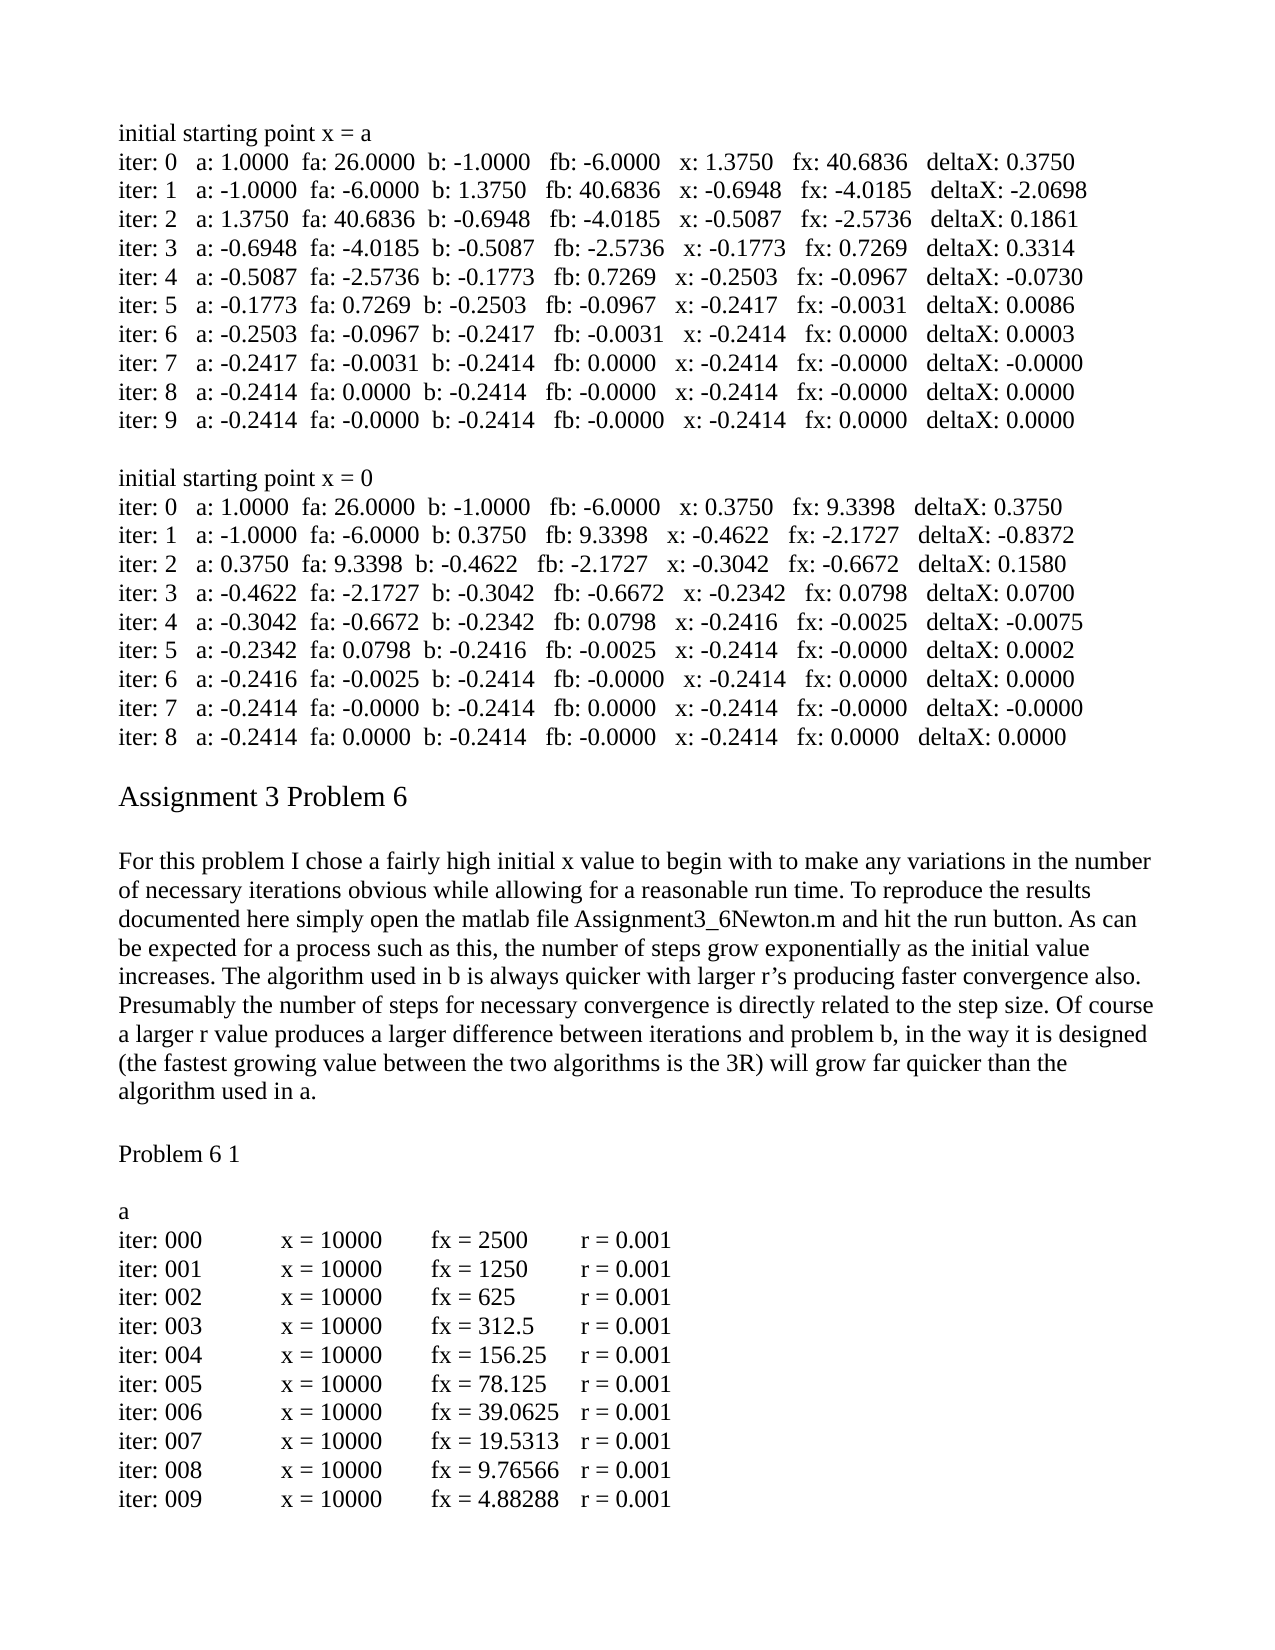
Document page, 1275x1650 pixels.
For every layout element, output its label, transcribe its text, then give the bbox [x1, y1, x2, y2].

text iter: 005 x = 10000 fx = 78.125 r = 0.001 [118, 1369, 1157, 1397]
text iter: 004 x = 10000 fx = 156.25 r = 0.001 [118, 1340, 1157, 1369]
text iter: 8 a: -0.2414 fa: 0.0000 b: -0.2414 fb: -0.0000 x: -0.2414 fx: -0.0000 deltaX: 0.0000 [118, 377, 1157, 406]
text iter: 8 a: -0.2414 fa: 0.0000 b: -0.2414 fb: -0.0000 x: -0.2414 fx: 0.0000 deltaX: 0.0000 [118, 722, 1157, 751]
text iter: 5 a: -0.1773 fa: 0.7269 b: -0.2503 fb: -0.0967 x: -0.2417 fx: -0.0031 deltaX: 0.0086 [118, 291, 1157, 319]
text iter: 003 x = 10000 fx = 312.5 r = 0.001 [118, 1311, 1157, 1340]
text initial starting point x = a [118, 118, 1157, 147]
text iter: 006 x = 10000 fx = 39.0625 r = 0.001 [118, 1397, 1157, 1426]
text iter: 3 a: -0.4622 fa: -2.1727 b: -0.3042 fb: -0.6672 x: -0.2342 fx: 0.0798 deltaX: 0.0700 [118, 578, 1157, 607]
text For this problem I chose a fairly high initial x value to begin with to make any variations in the number of necessary iterations obvious while allowing for a reasonable run time. To reproduce the results documented here simply open the matlab file Assignment3_6Newton.m and hit the run button. As can be expected for a process such as this, the number of steps grow exponentially as the initial value increases. The algorithm used in b is always quicker with larger r’s producing faster convergence also. Presumably the number of steps for necessary convergence is directly related to the step size. Of course a larger r value produces a larger difference between iterations and problem b, in the way it is designed (the fastest growing value between the two algorithms is the 3R) will grow far quicker than the algorithm used in a. [118, 846, 1157, 1105]
text Assignment 3 Problem 6 [118, 779, 1157, 813]
text iter: 5 a: -0.2342 fa: 0.0798 b: -0.2416 fb: -0.0025 x: -0.2414 fx: -0.0000 deltaX: 0.0002 [118, 636, 1157, 664]
text iter: 0 a: 1.0000 fa: 26.0000 b: -1.0000 fb: -6.0000 x: 0.3750 fx: 9.3398 deltaX: 0.3750 [118, 492, 1157, 521]
text iter: 009 x = 10000 fx = 4.88288 r = 0.001 [118, 1484, 1157, 1512]
text iter: 002 x = 10000 fx = 625 r = 0.001 [118, 1282, 1157, 1311]
text iter: 6 a: -0.2503 fa: -0.0967 b: -0.2417 fb: -0.0031 x: -0.2414 fx: 0.0000 deltaX: 0.0003 [118, 319, 1157, 348]
text iter: 007 x = 10000 fx = 19.5313 r = 0.001 [118, 1426, 1157, 1455]
text iter: 2 a: 1.3750 fa: 40.6836 b: -0.6948 fb: -4.0185 x: -0.5087 fx: -2.5736 deltaX: 0.1861 [118, 204, 1157, 233]
text iter: 7 a: -0.2417 fa: -0.0031 b: -0.2414 fb: 0.0000 x: -0.2414 fx: -0.0000 deltaX: -0.0000 [118, 348, 1157, 377]
text initial starting point x = 0 [118, 463, 1157, 492]
text Problem 6 1 [118, 1139, 1157, 1167]
text iter: 2 a: 0.3750 fa: 9.3398 b: -0.4622 fb: -2.1727 x: -0.3042 fx: -0.6672 deltaX: 0.1580 [118, 549, 1157, 578]
text iter: 000 x = 10000 fx = 2500 r = 0.001 [118, 1225, 1157, 1254]
text iter: 3 a: -0.6948 fa: -4.0185 b: -0.5087 fb: -2.5736 x: -0.1773 fx: 0.7269 deltaX: 0.3314 [118, 233, 1157, 262]
text iter: 0 a: 1.0000 fa: 26.0000 b: -1.0000 fb: -6.0000 x: 1.3750 fx: 40.6836 deltaX: 0.3750 [118, 147, 1157, 176]
text iter: 008 x = 10000 fx = 9.76566 r = 0.001 [118, 1455, 1157, 1484]
text iter: 9 a: -0.2414 fa: -0.0000 b: -0.2414 fb: -0.0000 x: -0.2414 fx: 0.0000 deltaX: 0.0000 [118, 406, 1157, 434]
text iter: 6 a: -0.2416 fa: -0.0025 b: -0.2414 fb: -0.0000 x: -0.2414 fx: 0.0000 deltaX: 0.0000 [118, 664, 1157, 693]
text iter: 4 a: -0.3042 fa: -0.6672 b: -0.2342 fb: 0.0798 x: -0.2416 fx: -0.0025 deltaX: -0.0075 [118, 607, 1157, 636]
text iter: 1 a: -1.0000 fa: -6.0000 b: 0.3750 fb: 9.3398 x: -0.4622 fx: -2.1727 deltaX: -0.8372 [118, 521, 1157, 549]
text a [118, 1196, 1157, 1225]
text iter: 7 a: -0.2414 fa: -0.0000 b: -0.2414 fb: 0.0000 x: -0.2414 fx: -0.0000 deltaX: -0.0000 [118, 693, 1157, 722]
text iter: 001 x = 10000 fx = 1250 r = 0.001 [118, 1254, 1157, 1282]
text iter: 4 a: -0.5087 fa: -2.5736 b: -0.1773 fb: 0.7269 x: -0.2503 fx: -0.0967 deltaX: -0.0730 [118, 262, 1157, 291]
text iter: 1 a: -1.0000 fa: -6.0000 b: 1.3750 fb: 40.6836 x: -0.6948 fx: -4.0185 deltaX: -2.0698 [118, 176, 1157, 204]
